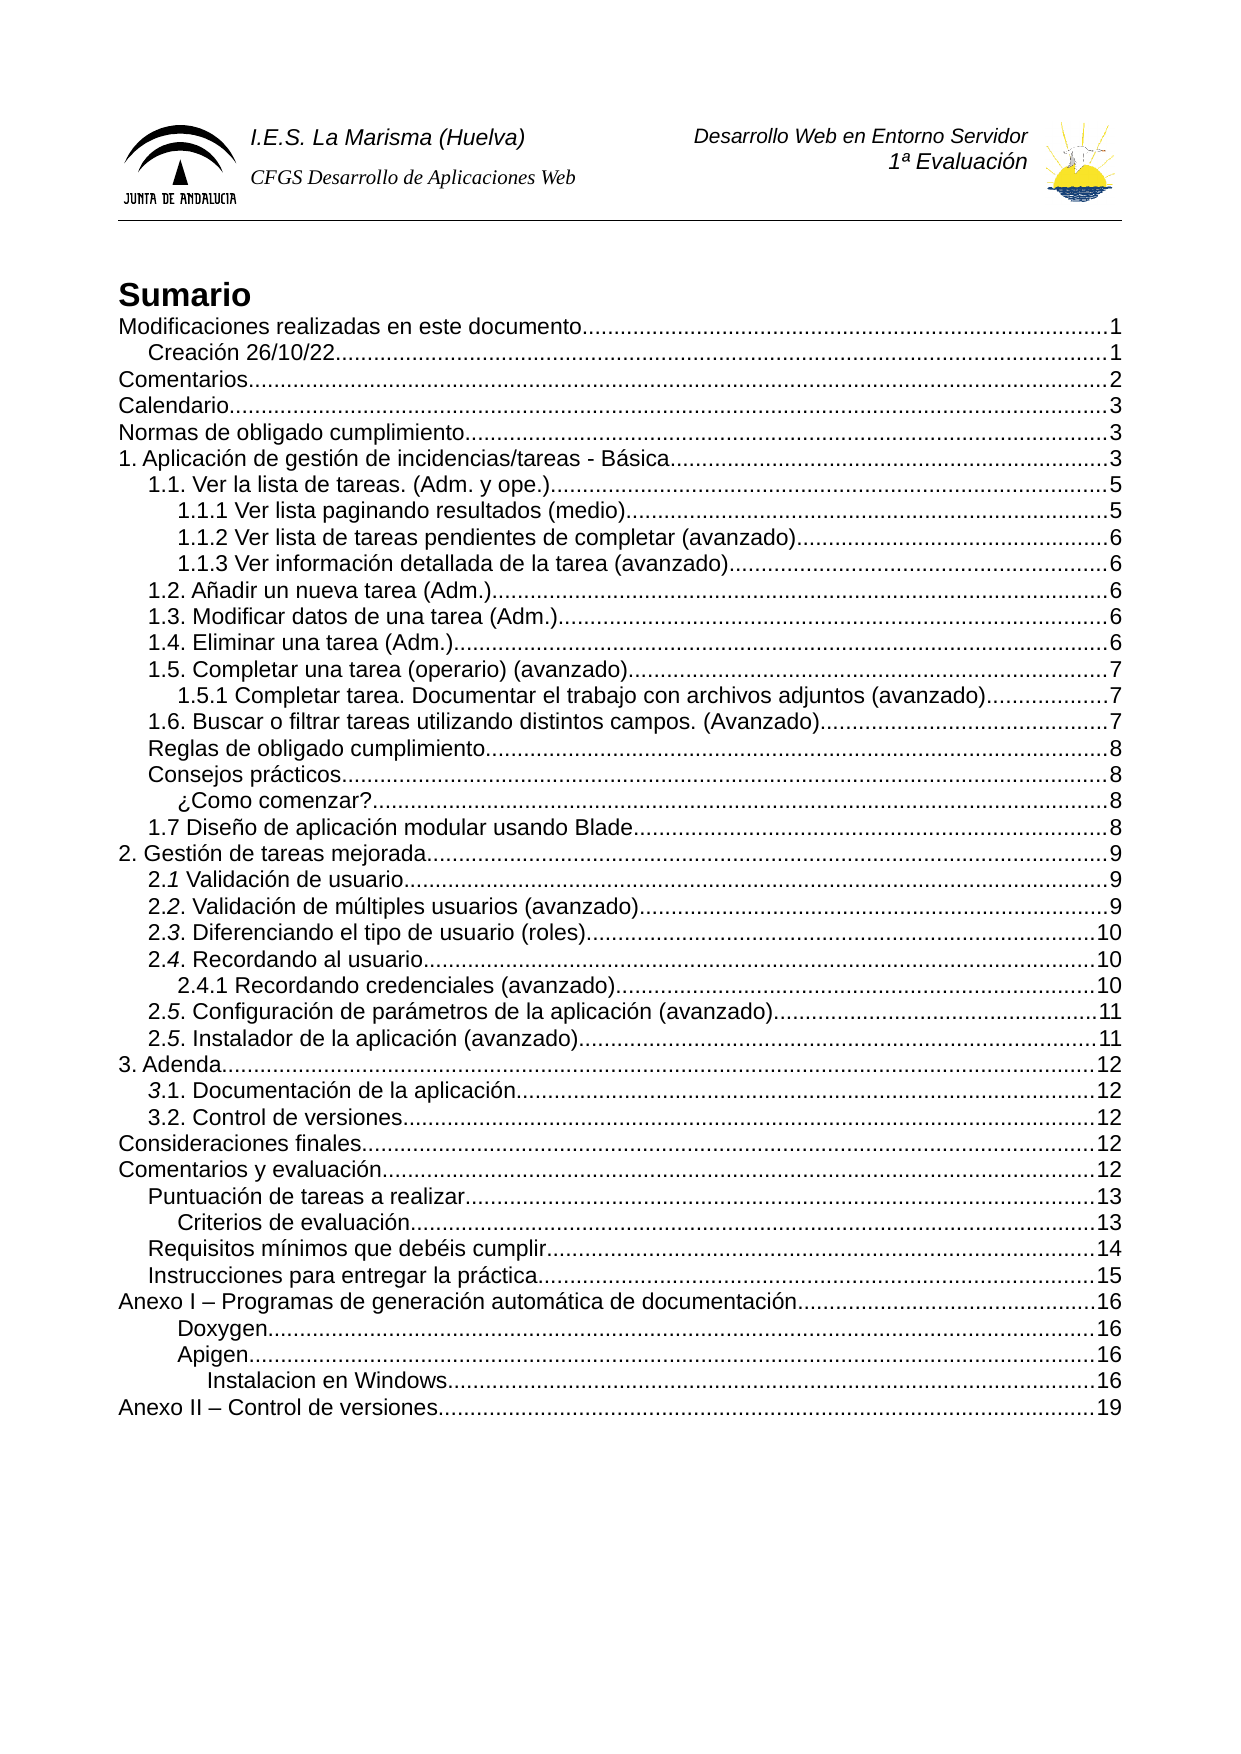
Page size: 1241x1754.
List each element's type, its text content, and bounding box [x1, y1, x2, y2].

text 1.3. Modificar datos de una tarea (Adm.) 6 [148, 603, 1122, 629]
text 2.4. Recordando al usuario. 10 [148, 946, 1122, 972]
text Requisitos mínimos que debéis cumplir 14 [148, 1235, 1122, 1262]
text Reglas de obligado cumplimiento 8 [148, 735, 1122, 761]
text Puntuación de tareas a realizar 13 [148, 1183, 1122, 1209]
text 2.5. Configuración de parámetros de la aplicación (avanzado). 11 [148, 998, 1122, 1024]
text Creación 26/10/22 1 [148, 339, 1122, 366]
text Comentarios 2 [118, 366, 1122, 392]
text 2.2. Validación de múltiples usuarios (avanzado). 9 [148, 893, 1122, 919]
text Criterios de evaluación 13 [177, 1209, 1122, 1235]
text Instrucciones para entregar la práctica 15 [148, 1262, 1122, 1288]
text ¿Como comenzar? 8 [177, 787, 1122, 814]
picture [1044, 121, 1115, 205]
text Calendario 3 [118, 392, 1122, 418]
text 1.1. Ver la lista de tareas. (Adm. y ope.). 5 [148, 471, 1122, 497]
text Apigen 16 [177, 1341, 1122, 1367]
subtitle Sumario [118, 274, 1122, 313]
text 2.4.1 Recordando credenciales (avanzado) 10 [177, 972, 1122, 998]
text 2.3. Diferenciando el tipo de usuario (roles). 10 [148, 919, 1122, 946]
text 1.1.3 Ver información detallada de la tarea (avanzado) 6 [177, 550, 1122, 577]
text Comentarios y evaluación 12 [118, 1156, 1122, 1183]
text Anexo II – Control de versiones 19 [118, 1393, 1122, 1420]
text 2. Gestión de tareas mejorada 9 [118, 840, 1122, 866]
text 3.1. Documentación de la aplicación. 12 [148, 1077, 1122, 1104]
text 1.6. Buscar o filtrar tareas utilizando distintos campos. (Avanzado) 7 [148, 708, 1122, 735]
text 1.4. Eliminar una tarea (Adm.) 6 [148, 629, 1122, 656]
text Anexo I – Programas de generación automática de documentación 16 [118, 1288, 1122, 1314]
text Instalacion en Windows 16 [207, 1367, 1122, 1393]
text 2.1 Validación de usuario. 9 [148, 866, 1122, 893]
text Consejos prácticos 8 [148, 761, 1122, 787]
text 2.5. Instalador de la aplicación (avanzado) 11 [148, 1024, 1122, 1051]
text 3. Adenda 12 [118, 1051, 1122, 1077]
text 1.5. Completar una tarea (operario) (avanzado). 7 [148, 656, 1122, 682]
text 1. Aplicación de gestión de incidencias/tareas - Básica 3 [118, 445, 1122, 471]
text 1.5.1 Completar tarea. Documentar el trabajo con archivos adjuntos (avanzado) 7 [177, 682, 1122, 708]
text Normas de obligado cumplimiento 3 [118, 418, 1122, 445]
text 1.7 Diseño de aplicación modular usando Blade. 8 [148, 814, 1122, 840]
text 1.2. Añadir un nueva tarea (Adm.) 6 [148, 577, 1122, 603]
text 1.1.1 Ver lista paginando resultados (medio) 5 [177, 497, 1122, 524]
text Modificaciones realizadas en este documento 1 [118, 313, 1122, 339]
text Consideraciones finales 12 [118, 1130, 1122, 1156]
text 3.2. Control de versiones. 12 [148, 1104, 1122, 1130]
text Doxygen 16 [177, 1314, 1122, 1341]
text 1.1.2 Ver lista de tareas pendientes de completar (avanzado) 6 [177, 524, 1122, 550]
